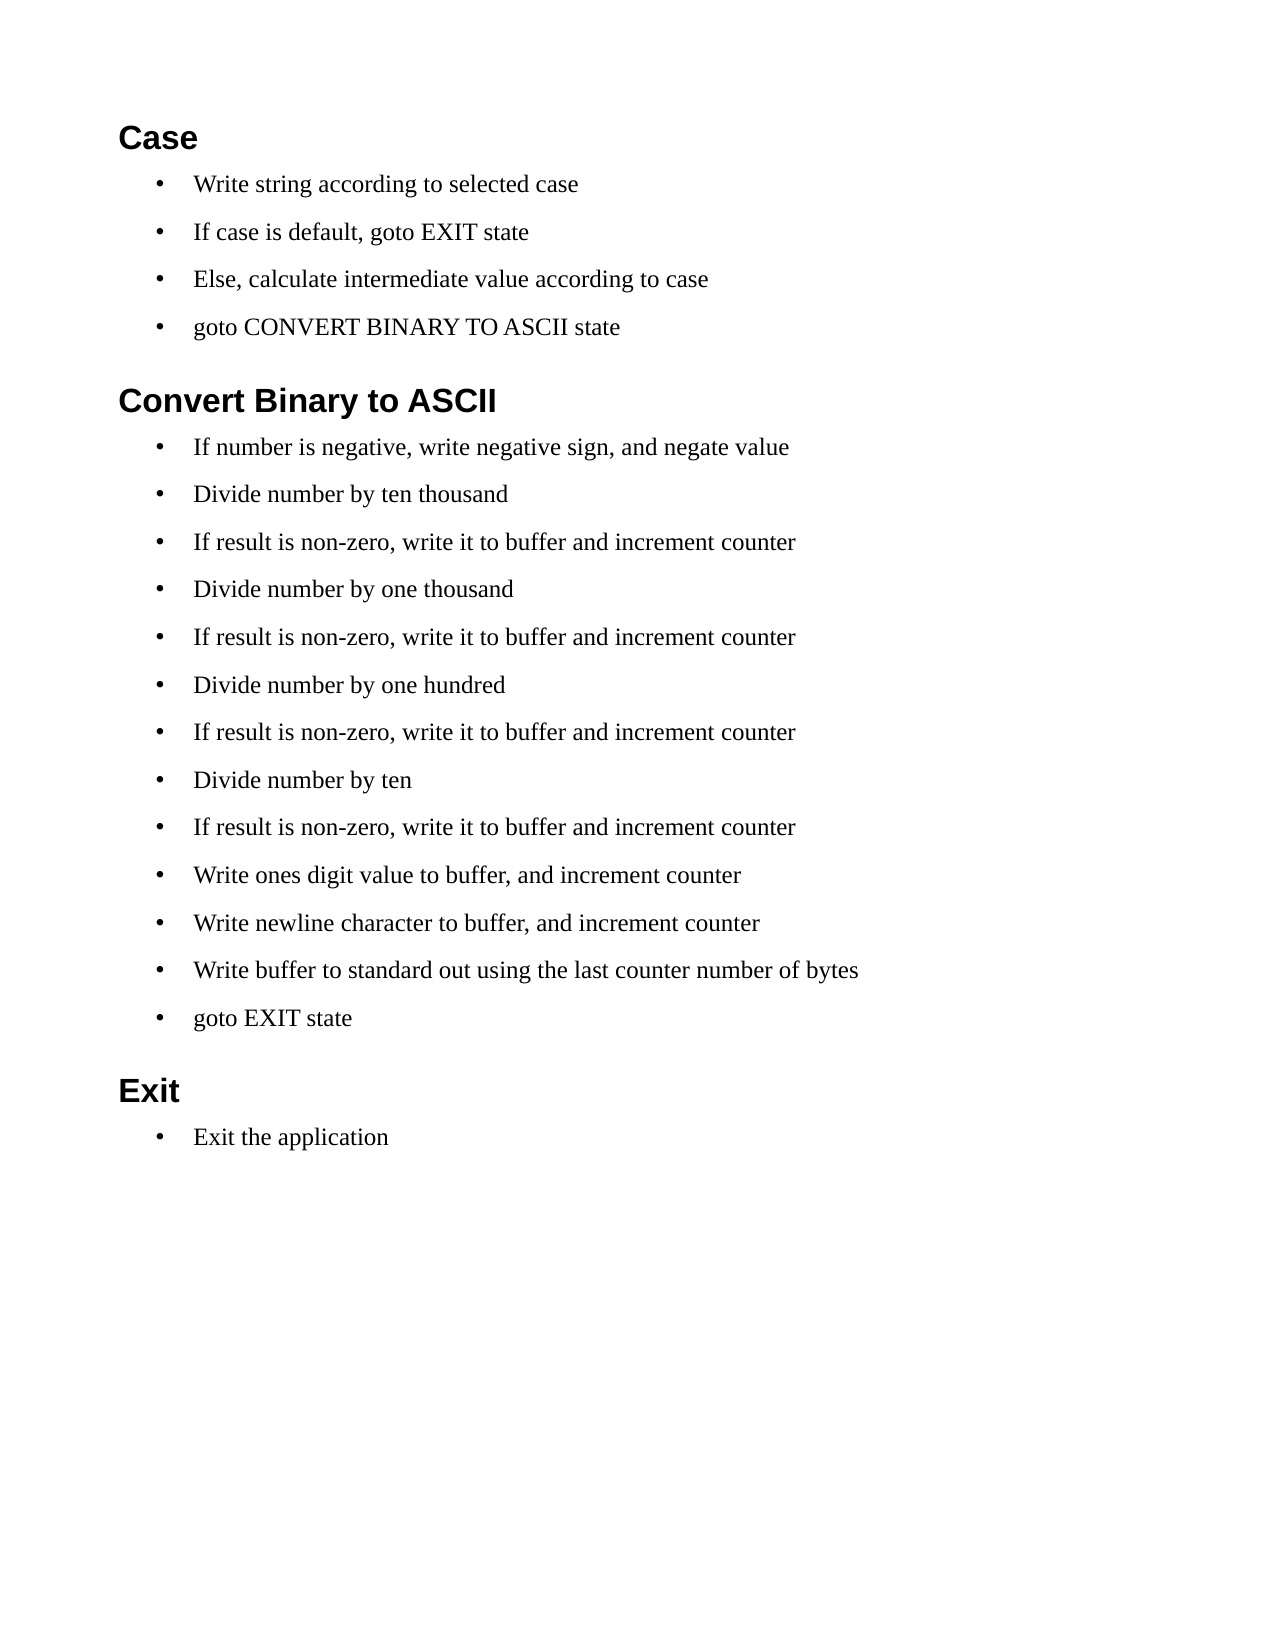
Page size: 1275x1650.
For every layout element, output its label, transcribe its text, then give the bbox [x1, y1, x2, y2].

list If result is non-zero, write it to buffer and increment counter [156, 527, 1157, 556]
list Write string according to selected case [156, 169, 1157, 198]
subtitle Case [118, 118, 1157, 157]
list Write ones digit value to buffer, and increment counter [156, 860, 1157, 889]
list Divide number by ten [156, 765, 1157, 794]
list Else, calculate intermediate value according to case [156, 264, 1157, 293]
list If case is default, goto EXIT state [156, 217, 1157, 246]
list If result is non-zero, write it to buffer and increment counter [156, 812, 1157, 841]
list Write newline character to buffer, and increment counter [156, 908, 1157, 936]
list If number is negative, write negative sign, and negate value [156, 432, 1157, 460]
list If result is non-zero, write it to buffer and increment counter [156, 622, 1157, 651]
subtitle Convert Binary to ASCII [118, 381, 1157, 419]
list goto EXIT state [156, 1003, 1157, 1032]
list Divide number by one thousand [156, 574, 1157, 603]
list goto CONVERT BINARY TO ASCII state [156, 312, 1157, 341]
subtitle Exit [118, 1071, 1157, 1110]
list Divide number by ten thousand [156, 479, 1157, 508]
list Divide number by one hundred [156, 670, 1157, 698]
list Exit the application [156, 1122, 1157, 1151]
list Write buffer to standard out using the last counter number of bytes [156, 955, 1157, 984]
list If result is non-zero, write it to buffer and increment counter [156, 717, 1157, 746]
